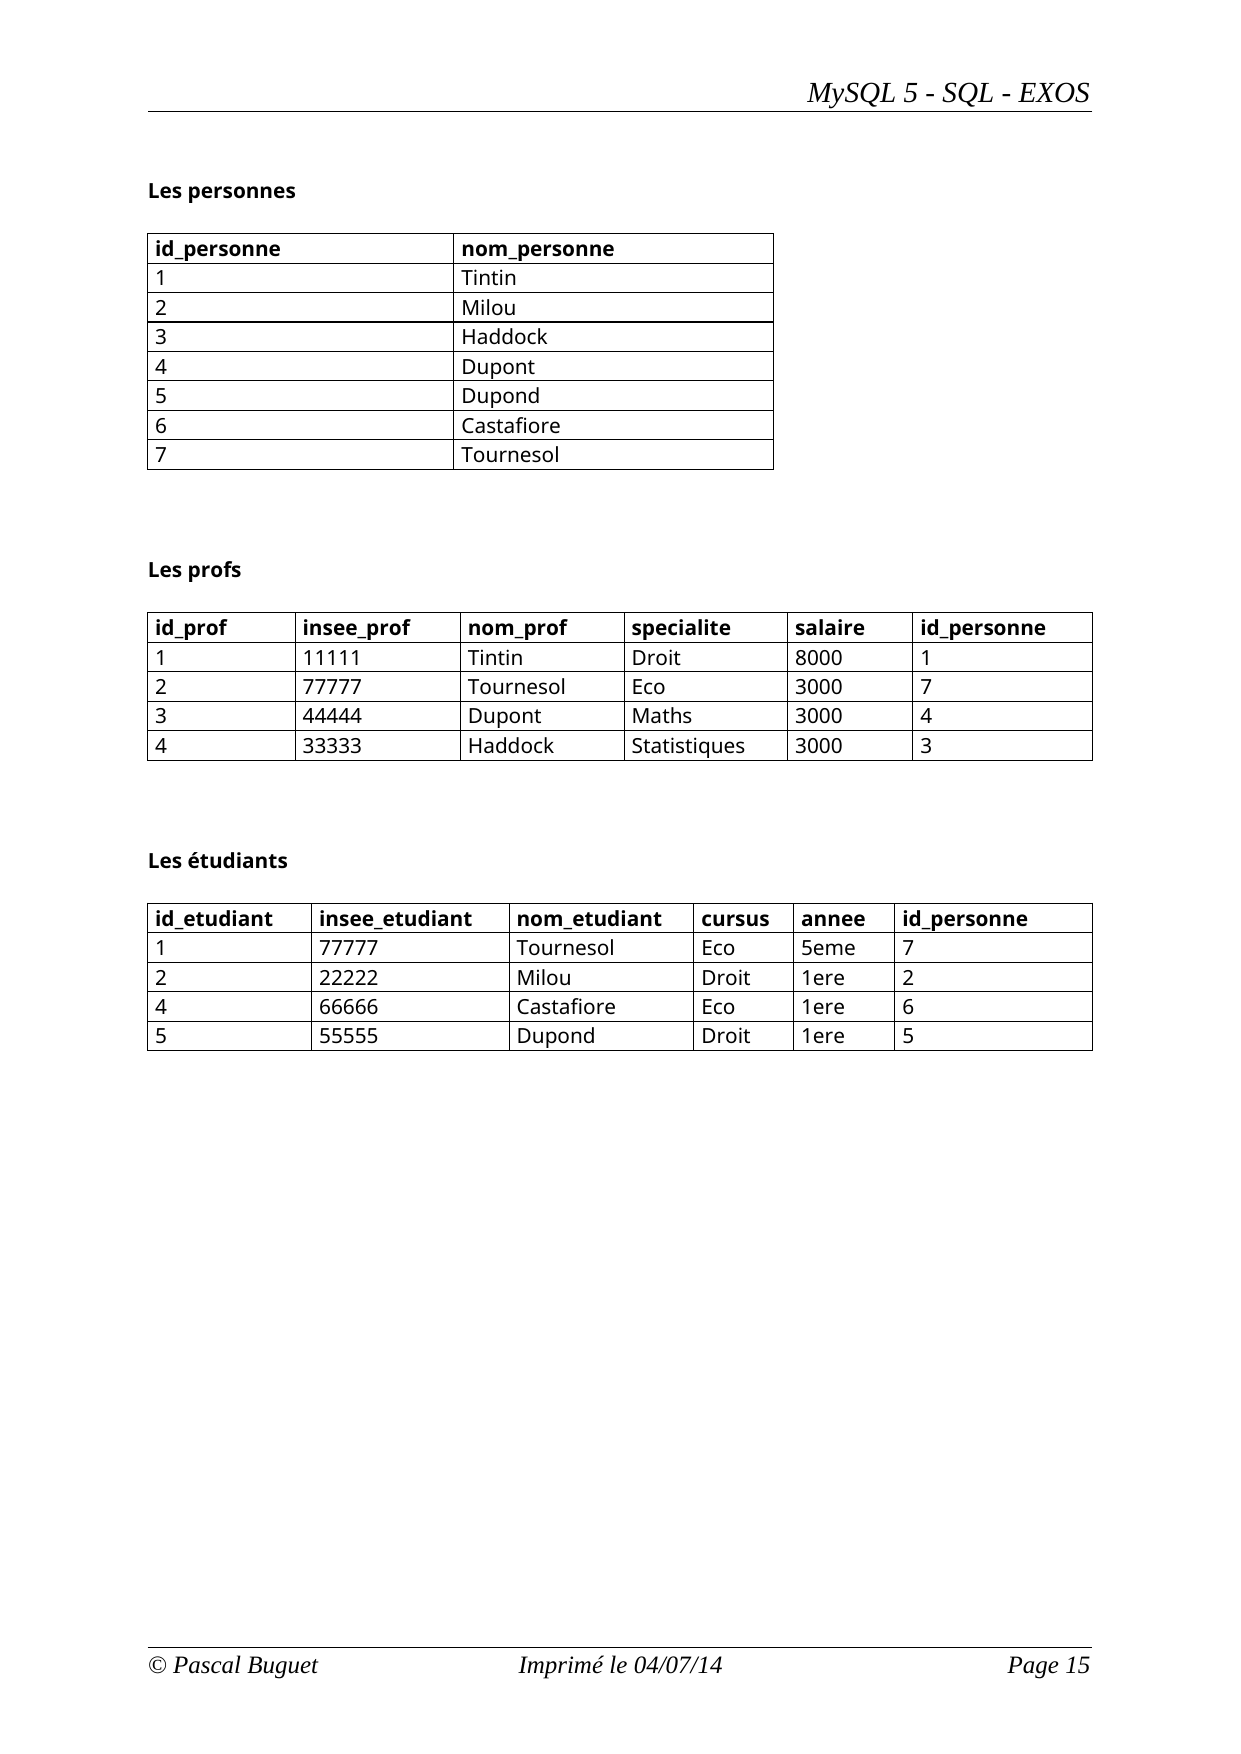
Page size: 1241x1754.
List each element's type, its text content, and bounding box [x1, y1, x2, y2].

table_cell 3000 [788, 731, 912, 759]
table_header nom_etudiant [510, 904, 693, 932]
table_cell Tournesol [461, 672, 624, 701]
table_cell 1ere [794, 992, 894, 1021]
table_cell 3 [913, 731, 1092, 759]
table_cell 3000 [788, 672, 912, 701]
table_cell 3000 [788, 702, 912, 730]
text Les personnes [148, 176, 1092, 204]
table_cell Tintin [454, 264, 773, 292]
table_cell 1ere [794, 1022, 894, 1050]
table_header id_etudiant [148, 904, 311, 932]
table_cell 4 [913, 702, 1092, 730]
table_cell Milou [454, 293, 773, 321]
table_header cursus [694, 904, 793, 932]
table_cell Dupont [461, 702, 624, 730]
table_cell Tournesol [454, 440, 773, 469]
table_cell Dupont [454, 352, 773, 380]
table_header id_personne [148, 234, 453, 262]
table_cell 8000 [788, 643, 912, 671]
table_cell Haddock [461, 731, 624, 759]
table_cell Droit [694, 1022, 793, 1050]
table_cell Castafiore [510, 992, 693, 1021]
table_cell 1ere [794, 963, 894, 991]
text Les étudiants [148, 846, 1092, 874]
table_header insee_etudiant [312, 904, 509, 932]
table_header nom_prof [461, 613, 624, 642]
table_cell 5 [148, 1022, 311, 1050]
table_header specialite [625, 613, 787, 642]
table_cell Tournesol [510, 933, 693, 962]
table_cell Haddock [454, 323, 773, 351]
table_header id_personne [913, 613, 1092, 642]
table_cell 7 [148, 440, 453, 469]
table_cell 44444 [296, 702, 460, 730]
table_cell Eco [694, 933, 793, 962]
table_cell 1 [148, 933, 311, 962]
table_cell 77777 [296, 672, 460, 701]
table_cell Droit [694, 963, 793, 991]
table_cell 5 [148, 381, 453, 410]
table_cell Maths [625, 702, 787, 730]
table_cell Tintin [461, 643, 624, 671]
table_cell 5 [895, 1022, 1092, 1050]
table_header id_prof [148, 613, 295, 642]
table_cell Eco [625, 672, 787, 701]
table_cell 3 [148, 702, 295, 730]
table_cell 66666 [312, 992, 509, 1021]
table_cell 4 [148, 731, 295, 759]
table_cell Droit [625, 643, 787, 671]
table_cell Statistiques [625, 731, 787, 759]
table_cell 2 [148, 963, 311, 991]
table_cell 4 [148, 992, 311, 1021]
table_cell 1 [913, 643, 1092, 671]
table_header salaire [788, 613, 912, 642]
table_cell Dupond [454, 381, 773, 410]
table_cell 5eme [794, 933, 894, 962]
table_cell 1 [148, 643, 295, 671]
table_cell 2 [148, 672, 295, 701]
table_cell Castafiore [454, 411, 773, 439]
table_cell 77777 [312, 933, 509, 962]
table_cell Milou [510, 963, 693, 991]
table_header id_personne [895, 904, 1092, 932]
table_cell 6 [895, 992, 1092, 1021]
table_cell 33333 [296, 731, 460, 759]
table_cell 4 [148, 352, 453, 380]
table_cell 11111 [296, 643, 460, 671]
table_header annee [794, 904, 894, 932]
table_cell 7 [895, 933, 1092, 962]
table_cell Eco [694, 992, 793, 1021]
table_cell 3 [148, 323, 453, 351]
table_cell 2 [148, 293, 453, 321]
table_cell 22222 [312, 963, 509, 991]
table_cell 7 [913, 672, 1092, 701]
table_cell 6 [148, 411, 453, 439]
table_cell 55555 [312, 1022, 509, 1050]
table_cell Dupond [510, 1022, 693, 1050]
table_cell 2 [895, 963, 1092, 991]
table_cell 1 [148, 264, 453, 292]
table_header nom_personne [454, 234, 773, 262]
text Les profs [148, 555, 1092, 584]
table_header insee_prof [296, 613, 460, 642]
